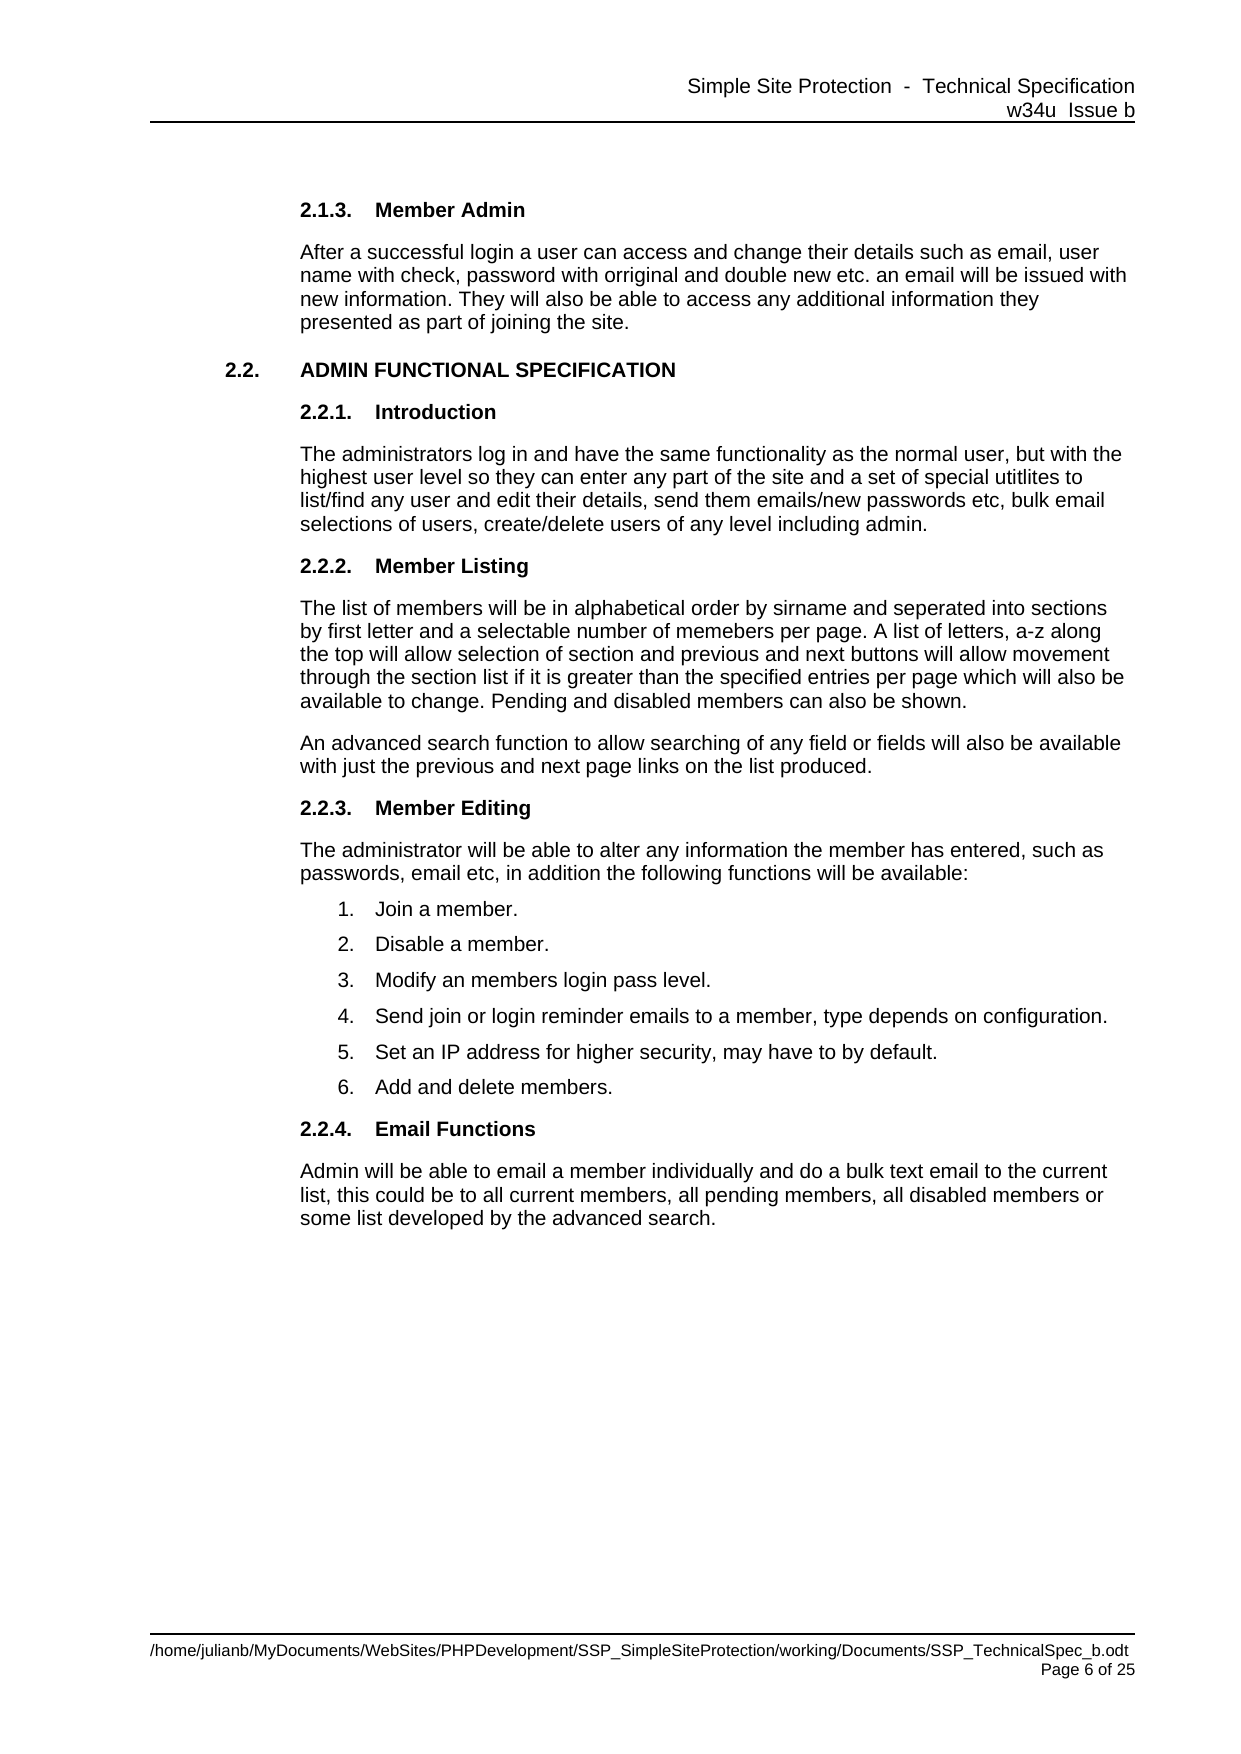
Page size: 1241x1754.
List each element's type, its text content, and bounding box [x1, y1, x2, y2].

list Set an IP address for higher security, may have to by default. [337, 1040, 1135, 1063]
list Add and delete members. [337, 1076, 1135, 1099]
list Modify an members login pass level. [337, 969, 1135, 992]
text The administrator will be able to alter any information the member has entered, such as passwords, email etc, in addition the following functions will be available: [300, 838, 1135, 885]
list Join a member. [337, 897, 1135, 921]
text The administrators log in and have the same functionality as the normal user, but with the highest user level so they can enter any part of the site and a set of special utitlites to list/find any user and edit their details, send them emails/new passwords etc, bulk email selections of users, create/delete users of any level including admin. [300, 443, 1135, 536]
list Send join or login reminder emails to a member, type depends on configuration. [337, 1004, 1135, 1028]
text Admin will be able to email a member individually and do a bulk text email to the current list, this could be to all current members, all pending members, all disabled members or some list developed by the advanced search. [300, 1160, 1135, 1229]
subtitle Member Listing [300, 554, 1135, 577]
text An advanced search function to allow searching of any field or fields will also be available with just the previous and next page links on the list produced. [300, 731, 1135, 778]
subtitle Email Functions [300, 1118, 1135, 1141]
list Disable a member. [337, 933, 1135, 956]
subtitle Member Admin [300, 199, 1135, 222]
subtitle Introduction [300, 401, 1135, 424]
text After a successful login a user can access and change their details such as email, user name with check, password with orriginal and double new etc. an email will be issued with new information. They will also be able to access any additional information they presented as part of joining the site. [300, 241, 1135, 334]
text The list of members will be in alphabetical order by sirname and seperated into sections by first letter and a selectable number of memebers per page. A list of letters, a-z along the top will allow selection of section and previous and next buttons will allow movement through the section list if it is greater than the specified entries per page which will also be available to change. Pending and disabled members can also be shown. [300, 596, 1135, 712]
subtitle Admin Functional Specification [225, 359, 1135, 382]
subtitle Member Editing [300, 796, 1135, 819]
